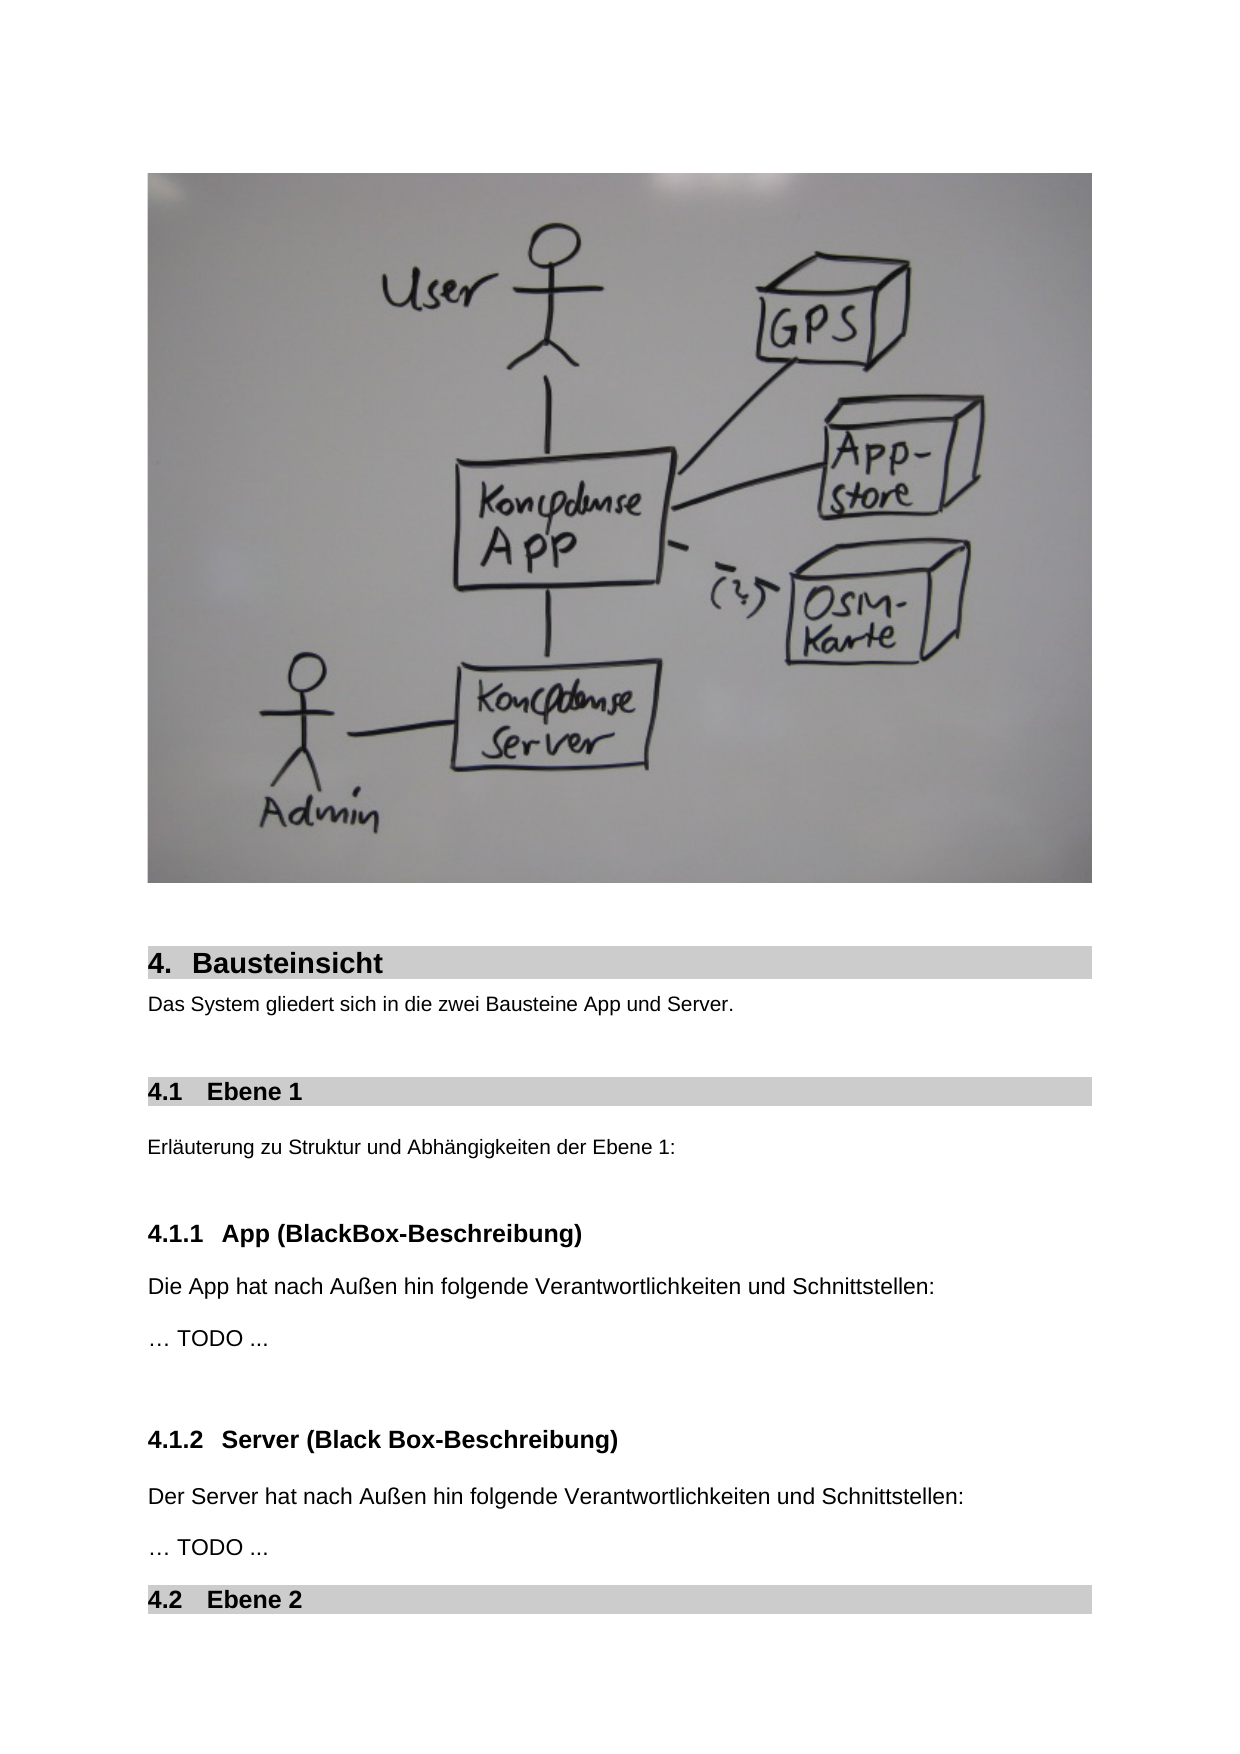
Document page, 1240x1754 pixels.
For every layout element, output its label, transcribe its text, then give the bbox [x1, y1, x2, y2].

subtitle Server (Black Box-Beschreibung) [148, 1425, 1092, 1453]
text … TODO ... [148, 1324, 1092, 1351]
subtitle Bausteinsicht [148, 946, 1092, 979]
subtitle Ebene 2 [148, 1585, 1092, 1614]
text Der Server hat nach Außen hin folgende Verantwortlichkeiten und Schnittstellen: [148, 1483, 1092, 1509]
text … TODO ... [148, 1534, 1092, 1560]
text Das System gliedert sich in die zwei Bausteine App und Server. [148, 992, 1092, 1016]
subtitle Ebene 1 [148, 1077, 1092, 1106]
subtitle App (BlackBox-Beschreibung) [148, 1219, 1092, 1248]
text Die App hat nach Außen hin folgende Verantwortlichkeiten und Schnittstellen: [148, 1273, 1092, 1299]
text Erläuterung zu Struktur und Abhängigkeiten der Ebene 1: [147, 1135, 1092, 1159]
picture [147, 173, 1092, 883]
